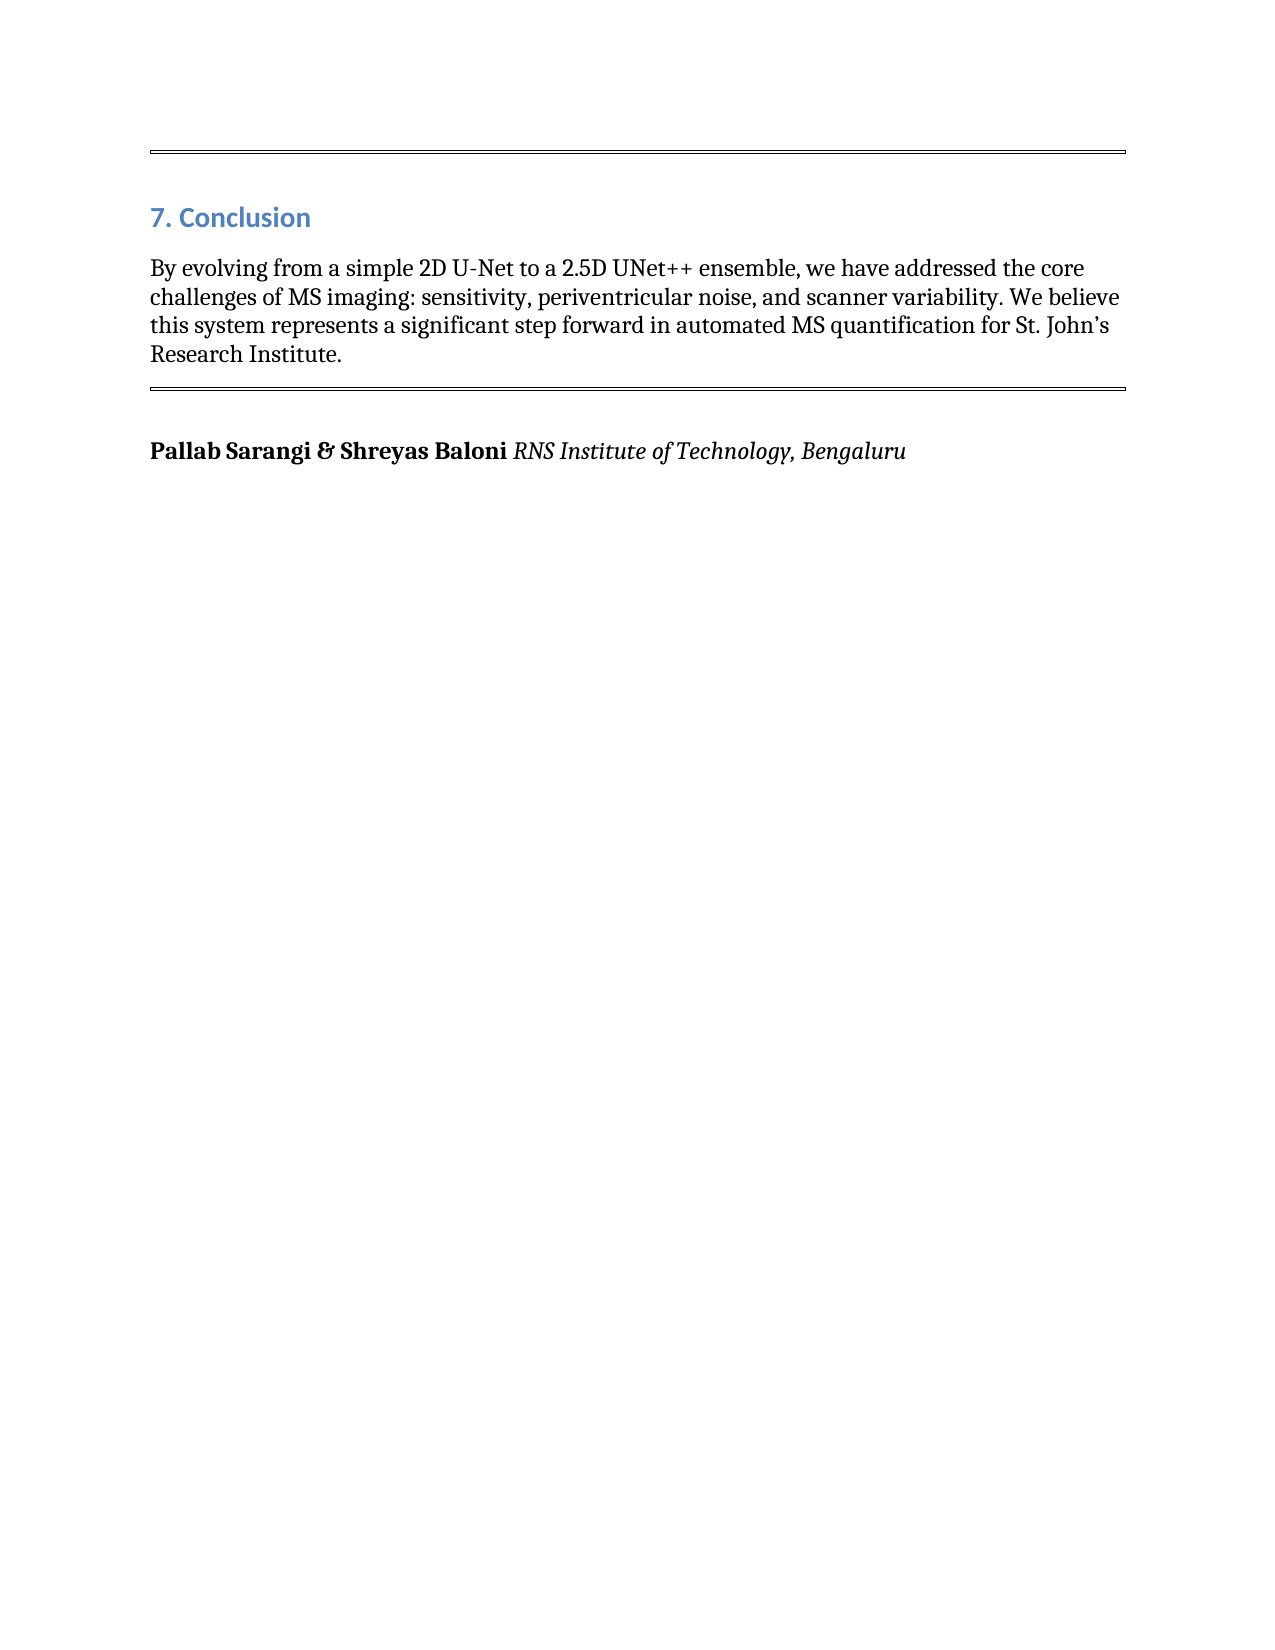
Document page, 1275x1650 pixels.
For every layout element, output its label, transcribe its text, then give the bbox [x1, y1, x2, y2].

subtitle 7. Conclusion [150, 199, 1125, 235]
text Pallab Sarangi & Shreyas Baloni RNS Institute of Technology, Bengaluru [150, 437, 1125, 466]
text By evolving from a simple 2D U-Net to a 2.5D UNet++ ensemble, we have addressed the core challenges of MS imaging: sensitivity, periventricular noise, and scanner variability. We believe this system represents a significant step forward in automated MS quantification for St. John’s Research Institute. [150, 254, 1125, 369]
